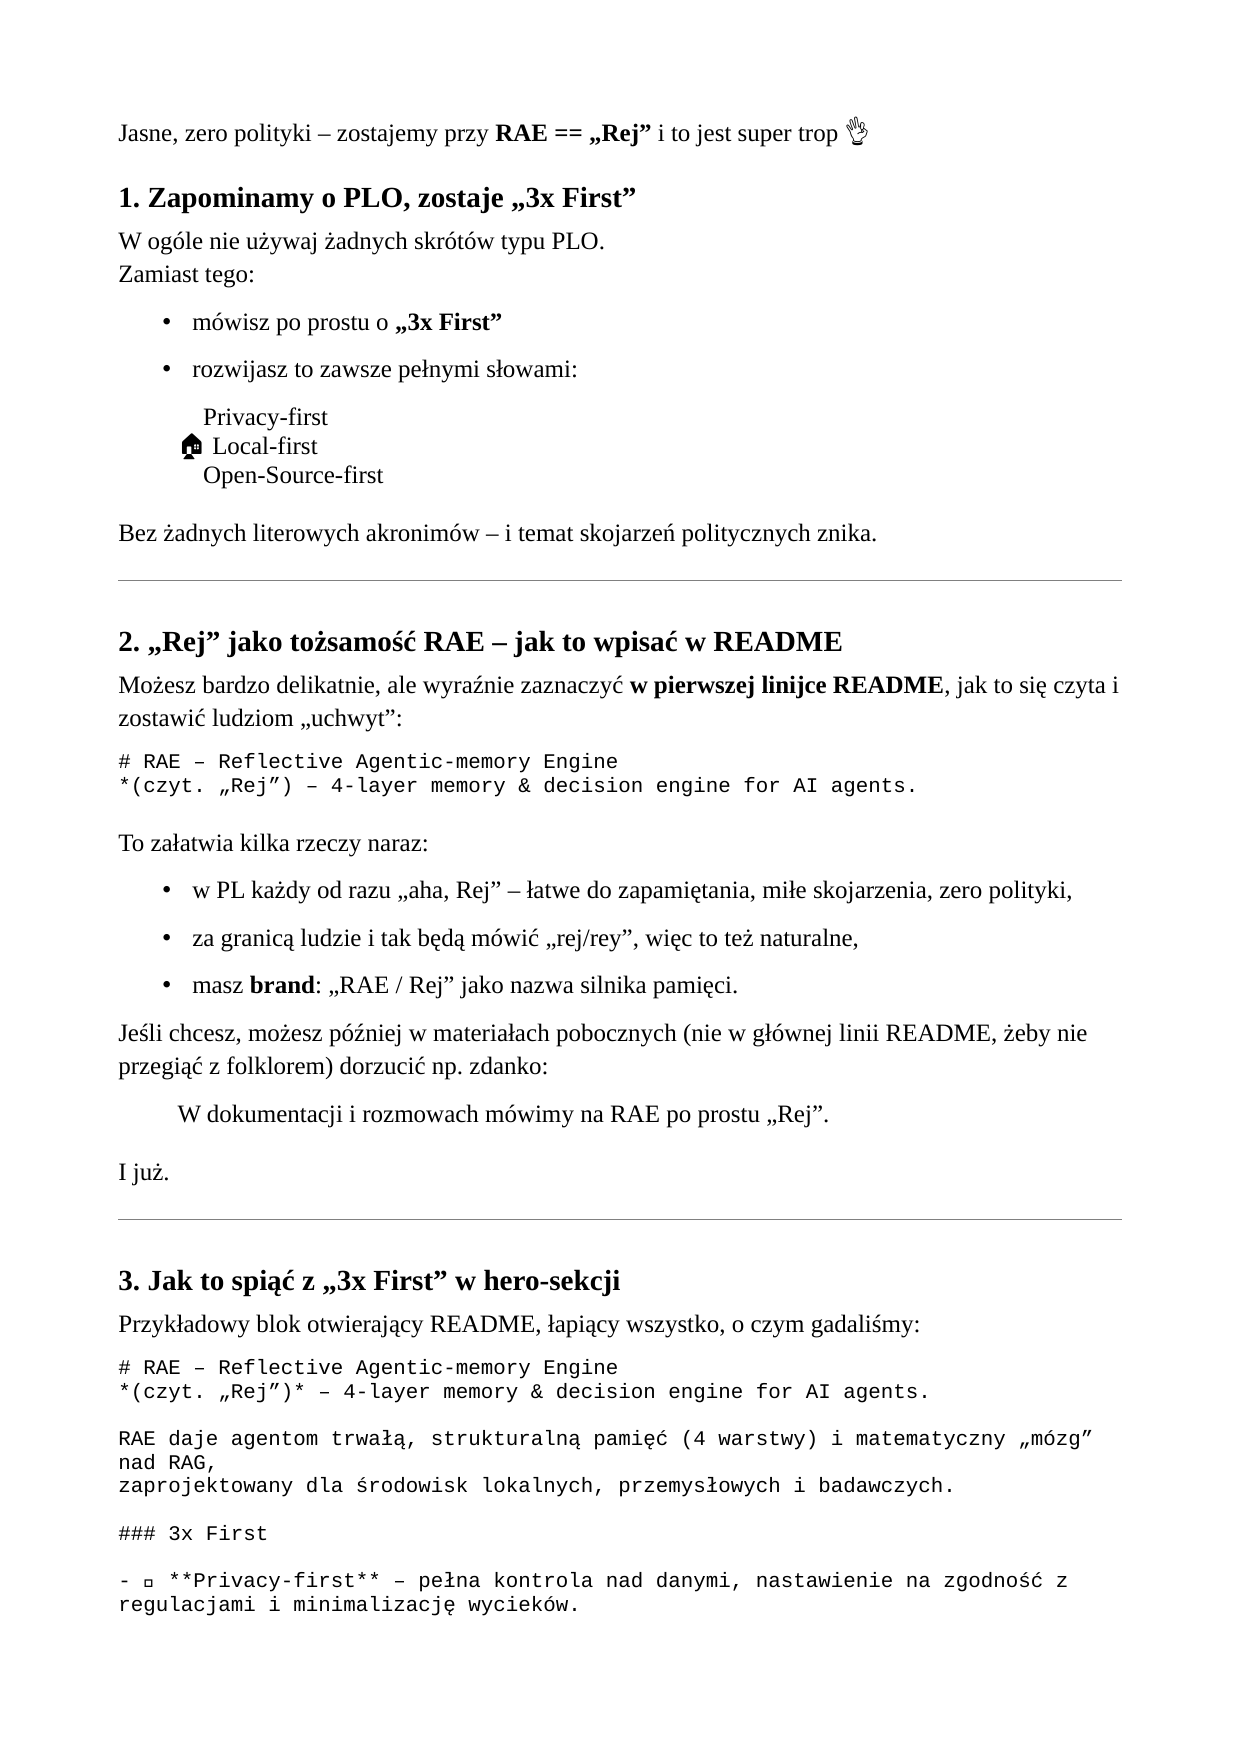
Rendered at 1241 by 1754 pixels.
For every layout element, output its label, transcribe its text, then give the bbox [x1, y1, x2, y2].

list mówisz po prostu o „3x First” [162, 307, 1122, 336]
text To załatwia kilka rzeczy naraz: [118, 828, 1122, 857]
list rozwijasz to zawsze pełnymi słowami: [162, 354, 1122, 383]
subtitle 1. Zapominamy o PLO, zostaje „3x First” [118, 180, 1122, 214]
text Możesz bardzo delikatnie, ale wyraźnie zaznaczyć w pierwszej linijce README, jak to się czyta i zostawić ludziom „uchwyt”: [118, 670, 1122, 732]
text I już. [118, 1157, 1122, 1186]
text W ogóle nie używaj żadnych skrótów typu PLO. Zamiast tego: [118, 226, 1122, 288]
text Jeśli chcesz, możesz później w materiałach pobocznych (nie w głównej linii README, żeby nie przegiąć z folklorem) dorzucić np. zdanko: [118, 1018, 1122, 1080]
subtitle 3. Jak to spiąć z „3x First” w hero-sekcji [118, 1263, 1122, 1297]
list w PL każdy od razu „aha, Rej” – łatwe do zapamiętania, miłe skojarzenia, zero polityki, [162, 875, 1122, 904]
text # RAE – Reflective Agentic-memory Engine [118, 1357, 1122, 1381]
text 🔐 Privacy-first 🏠 Local-first 👐 Open-Source-first [177, 402, 1063, 488]
list za granicą ludzie i tak będą mówić „rej/rey”, więc to też naturalne, [162, 923, 1122, 952]
text *(czyt. „Rej”)* – 4-layer memory & decision engine for AI agents. [118, 1381, 1122, 1404]
text ### 3x First [118, 1523, 1122, 1546]
text W dokumentacji i rozmowach mówimy na RAE po prostu „Rej”. [177, 1099, 1063, 1128]
text # RAE – Reflective Agentic-memory Engine [118, 751, 1122, 775]
text zaprojektowany dla środowisk lokalnych, przemysłowych i badawczych. [118, 1475, 1122, 1499]
text - 🔐 **Privacy-first** – pełna kontrola nad danymi, nastawienie na zgodność z regulacjami i minimalizację wycieków. [118, 1570, 1122, 1617]
subtitle 2. „Rej” jako tożsamość RAE – jak to wpisać w README [118, 624, 1122, 658]
text RAE daje agentom trwałą, strukturalną pamięć (4 warstwy) i matematyczny „mózg” nad RAG, [118, 1428, 1122, 1475]
text *(czyt. „Rej”) – 4-layer memory & decision engine for AI agents. [118, 775, 1122, 798]
text Bez żadnych literowych akronimów – i temat skojarzeń politycznych znika. [118, 518, 1122, 547]
text Jasne, zero polityki – zostajemy przy RAE == „Rej” i to jest super trop 👌 [118, 118, 1122, 147]
list masz brand: „RAE / Rej” jako nazwa silnika pamięci. [162, 971, 1122, 999]
text Przykładowy blok otwierający README, łapiący wszystko, o czym gadaliśmy: [118, 1309, 1122, 1338]
